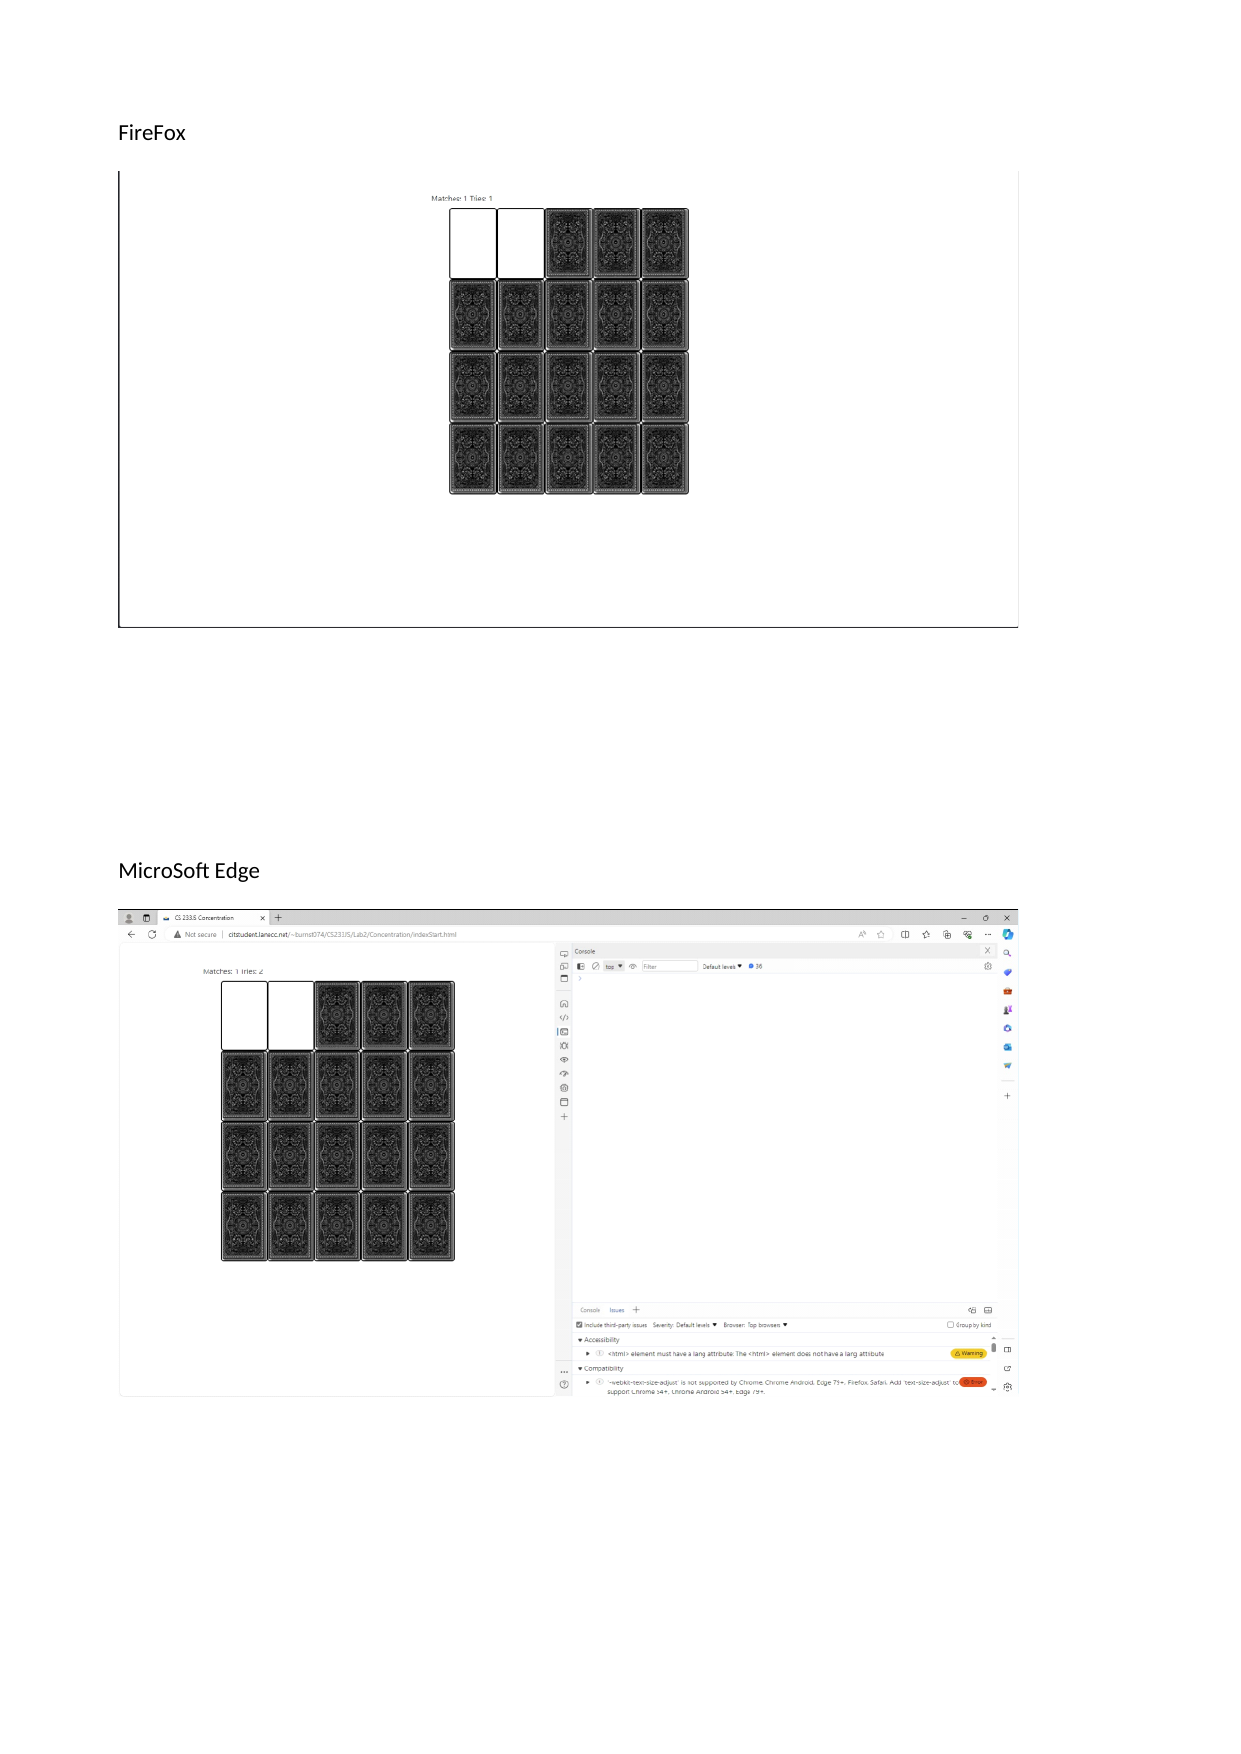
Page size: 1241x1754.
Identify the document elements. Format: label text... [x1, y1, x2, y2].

text FireFox [118, 118, 1122, 146]
text MicroSoft Edge [118, 856, 1122, 884]
